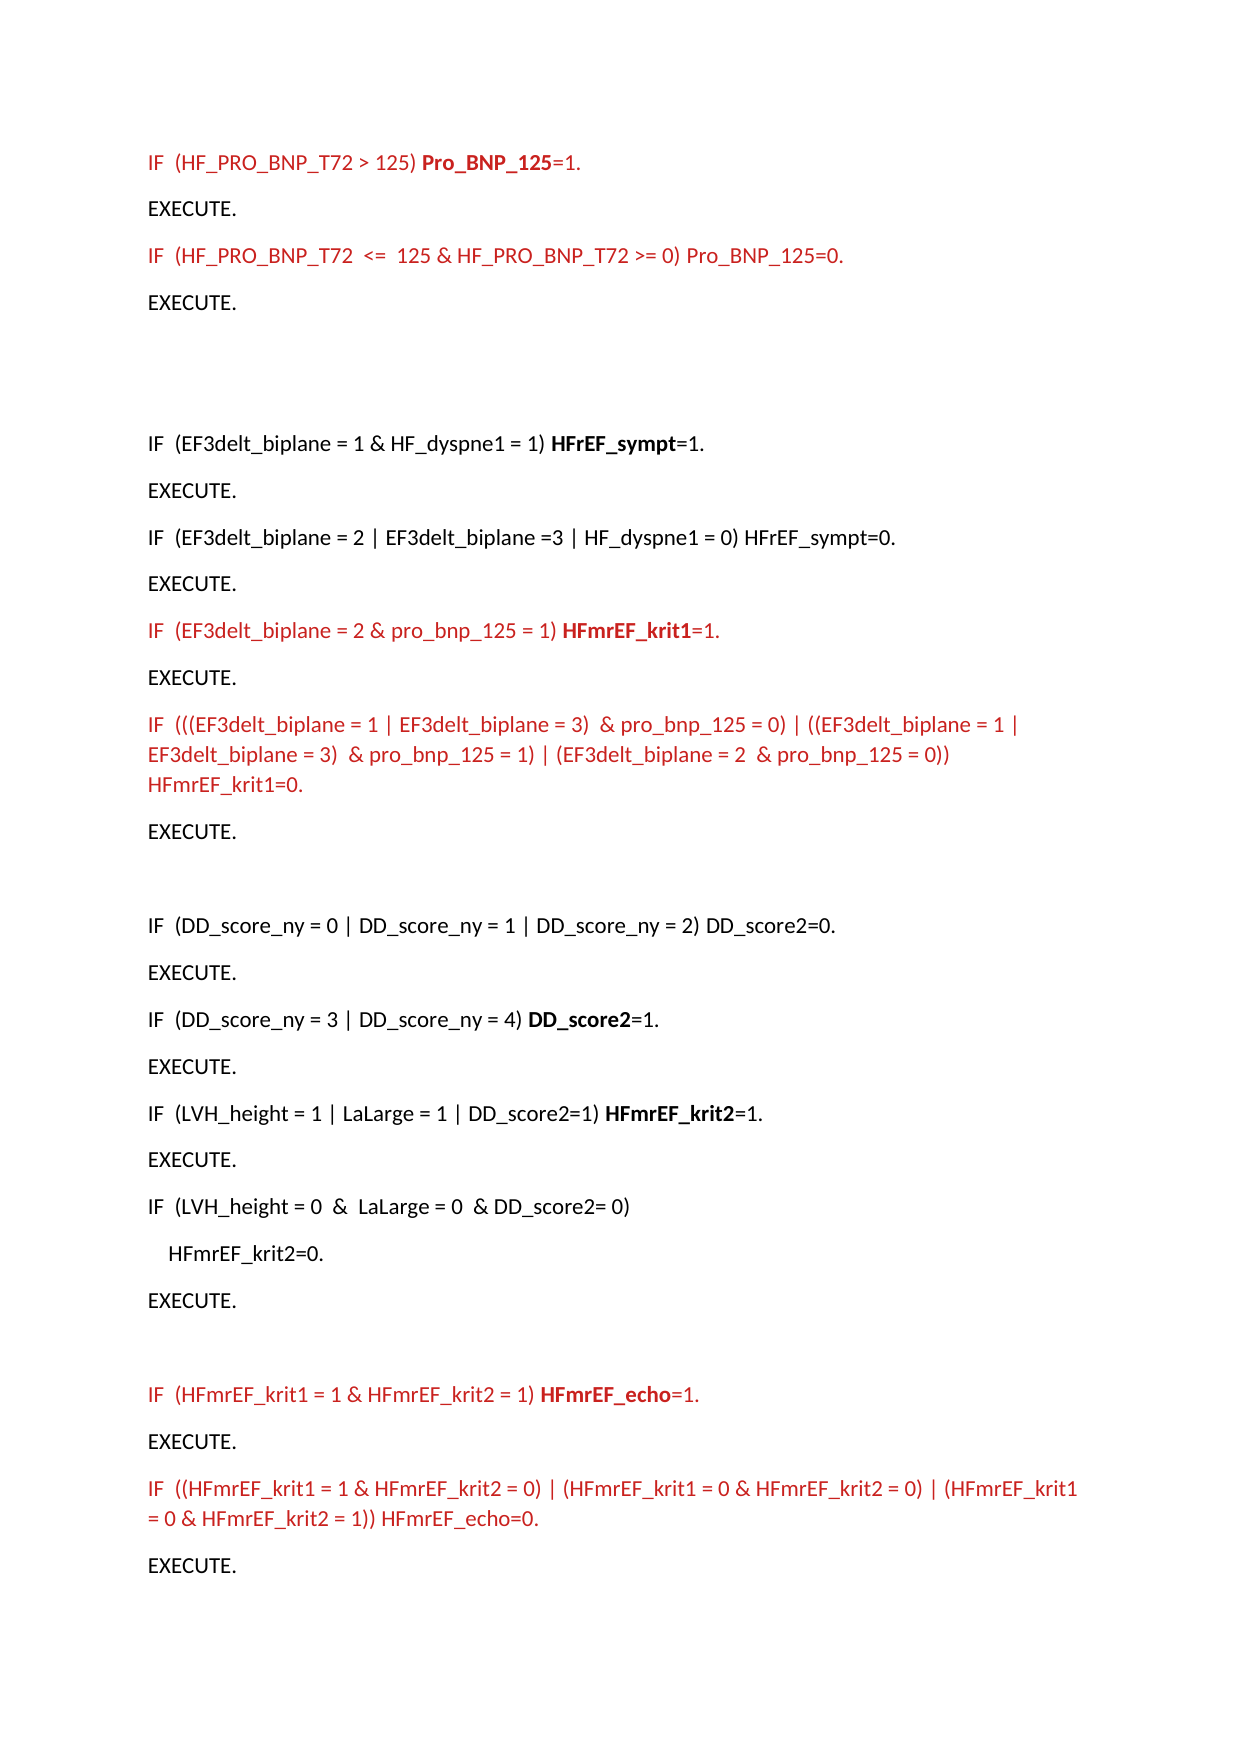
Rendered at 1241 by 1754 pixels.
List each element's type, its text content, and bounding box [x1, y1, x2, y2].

text EXECUTE. [148, 1551, 1093, 1579]
text IF ((HFmrEF_krit1 = 1 & HFmrEF_krit2 = 0) | (HFmrEF_krit1 = 0 & HFmrEF_krit2 = 0) | (HFmrEF_krit1 = 0 & HFmrEF_krit2 = 1)) HFmrEF_echo=0. [148, 1474, 1093, 1532]
text EXECUTE. [148, 569, 1093, 597]
text EXECUTE. [148, 1052, 1093, 1080]
text IF (HF_PRO_BNP_T72 > 125) Pro_BNP_125=1. [148, 148, 1093, 176]
text IF (LVH_height = 1 | LaLarge = 1 | DD_score2=1) HFmrEF_krit2=1. [148, 1099, 1093, 1127]
text EXECUTE. [148, 194, 1093, 222]
text HFmrEF_krit2=0. [148, 1239, 1093, 1267]
text EXECUTE. [148, 476, 1093, 504]
text EXECUTE. [148, 817, 1093, 845]
text EXECUTE. [148, 288, 1093, 316]
text IF (EF3delt_biplane = 1 & HF_dyspne1 = 1) HFrEF_sympt=1. [148, 429, 1093, 457]
text IF (HFmrEF_krit1 = 1 & HFmrEF_krit2 = 1) HFmrEF_echo=1. [148, 1380, 1093, 1408]
text IF (LVH_height = 0 & LaLarge = 0 & DD_score2= 0) [148, 1192, 1093, 1220]
text EXECUTE. [148, 1146, 1093, 1173]
text IF (((EF3delt_biplane = 1 | EF3delt_biplane = 3) & pro_bnp_125 = 0) | ((EF3delt_biplane = 1 | EF3delt_biplane = 3) & pro_bnp_125 = 1) | (EF3delt_biplane = 2 & pro_bnp_125 = 0)) HFmrEF_krit1=0. [148, 710, 1093, 798]
text IF (EF3delt_biplane = 2 | EF3delt_biplane =3 | HF_dyspne1 = 0) HFrEF_sympt=0. [148, 523, 1093, 551]
text EXECUTE. [148, 663, 1093, 691]
text EXECUTE. [148, 1286, 1093, 1314]
text IF (DD_score_ny = 3 | DD_score_ny = 4) DD_score2=1. [148, 1005, 1093, 1033]
text IF (EF3delt_biplane = 2 & pro_bnp_125 = 1) HFmrEF_krit1=1. [148, 616, 1093, 644]
text IF (HF_PRO_BNP_T72 <= 125 & HF_PRO_BNP_T72 >= 0) Pro_BNP_125=0. [148, 241, 1093, 269]
text EXECUTE. [148, 958, 1093, 986]
text IF (DD_score_ny = 0 | DD_score_ny = 1 | DD_score_ny = 2) DD_score2=0. [148, 911, 1093, 939]
text EXECUTE. [148, 1427, 1093, 1455]
